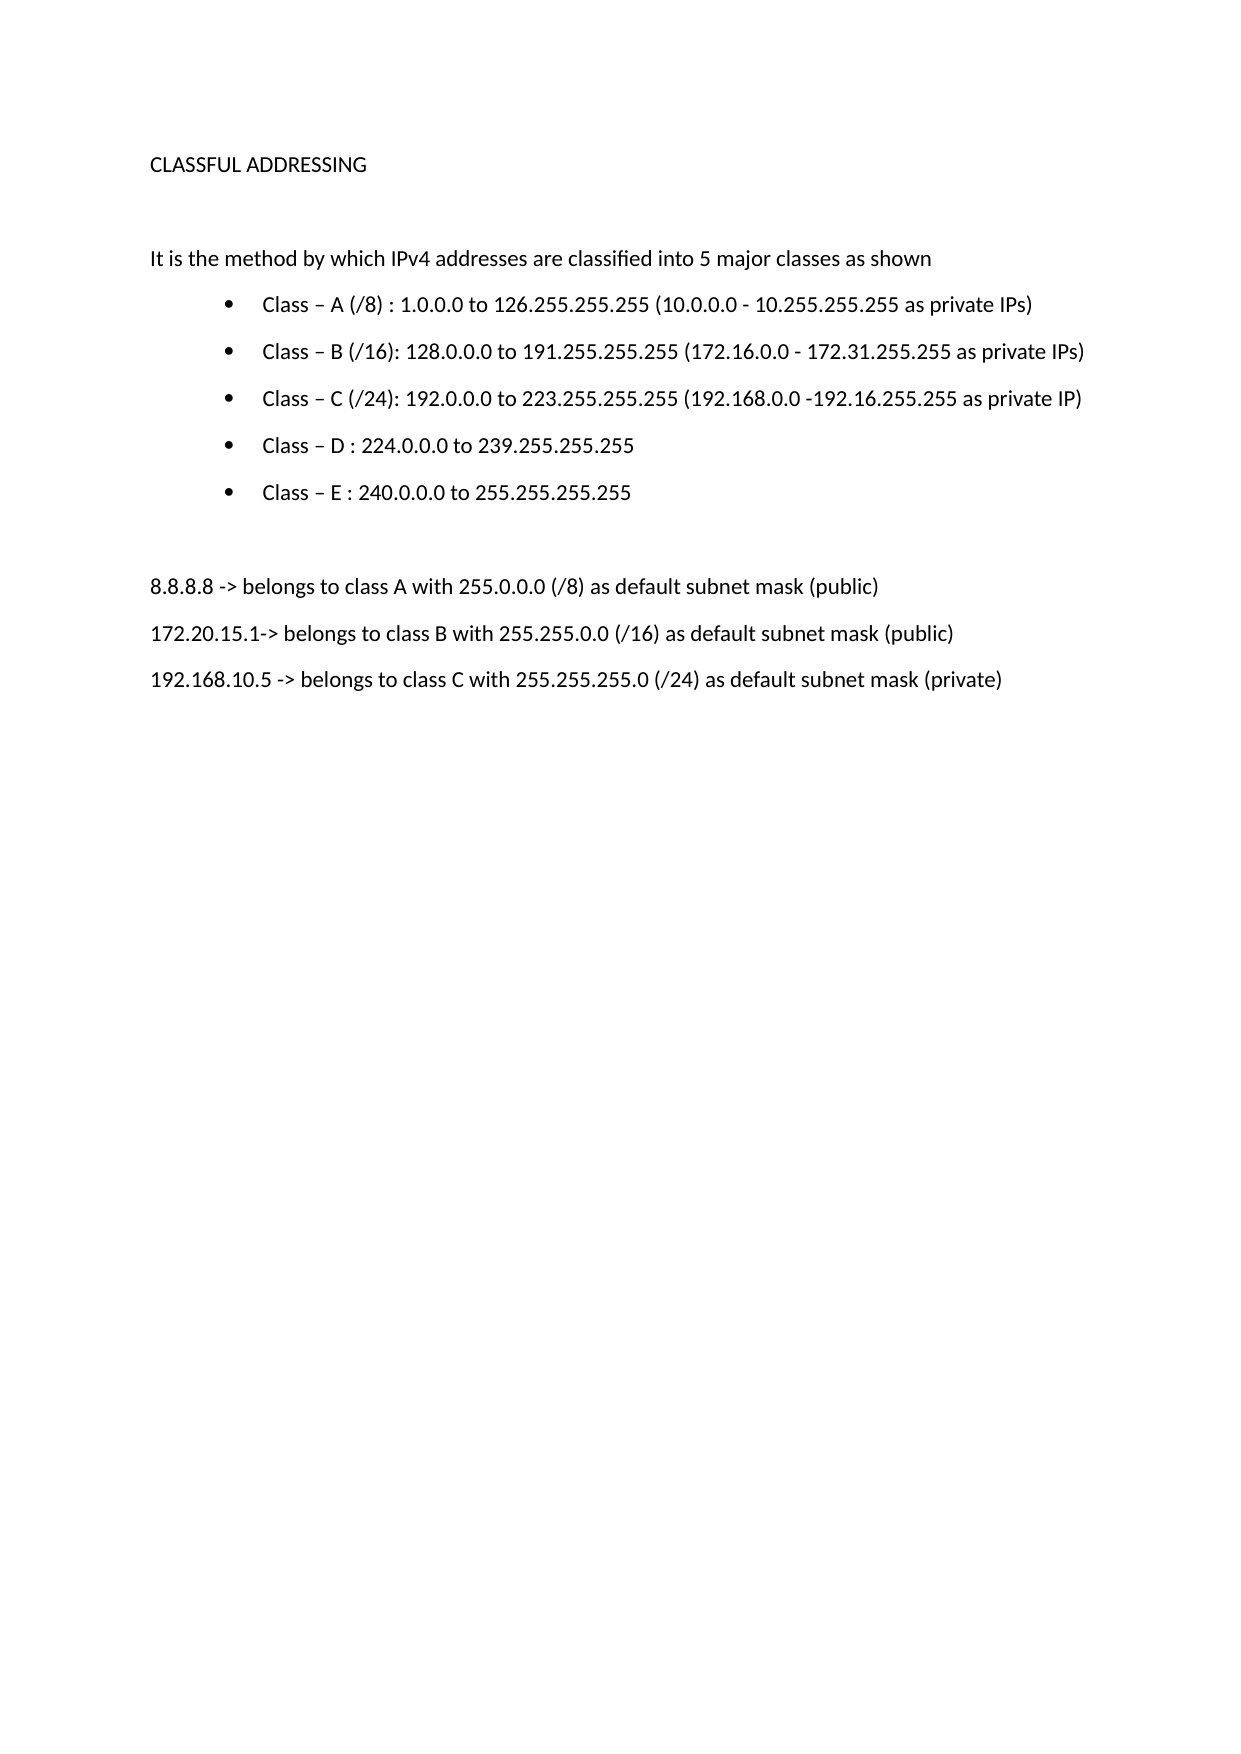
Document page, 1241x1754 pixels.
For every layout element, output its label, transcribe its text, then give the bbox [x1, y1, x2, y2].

text 192.168.10.5 -> belongs to class C with 255.255.255.0 (/24) as default subnet mask (private) [150, 666, 1090, 694]
list Class – C (/24): 192.0.0.0 to 223.255.255.255 (192.168.0.0 -192.16.255.255 as private IP) [225, 384, 1090, 412]
list Class – B (/16): 128.0.0.0 to 191.255.255.255 (172.16.0.0 - 172.31.255.255 as private IPs) [225, 337, 1090, 366]
text CLASSFUL ADDRESSING [150, 150, 1090, 178]
list Class – E : 240.0.0.0 to 255.255.255.255 [225, 478, 1090, 506]
list Class – A (/8) : 1.0.0.0 to 126.255.255.255 (10.0.0.0 - 10.255.255.255 as private IPs) [225, 291, 1090, 319]
list Class – D : 224.0.0.0 to 239.255.255.255 [225, 431, 1090, 459]
text It is the method by which IPv4 addresses are classified into 5 major classes as shown [150, 244, 1090, 272]
text 8.8.8.8 -> belongs to class A with 255.0.0.0 (/8) as default subnet mask (public) [150, 572, 1090, 600]
text 172.20.15.1-> belongs to class B with 255.255.0.0 (/16) as default subnet mask (public) [150, 619, 1090, 647]
